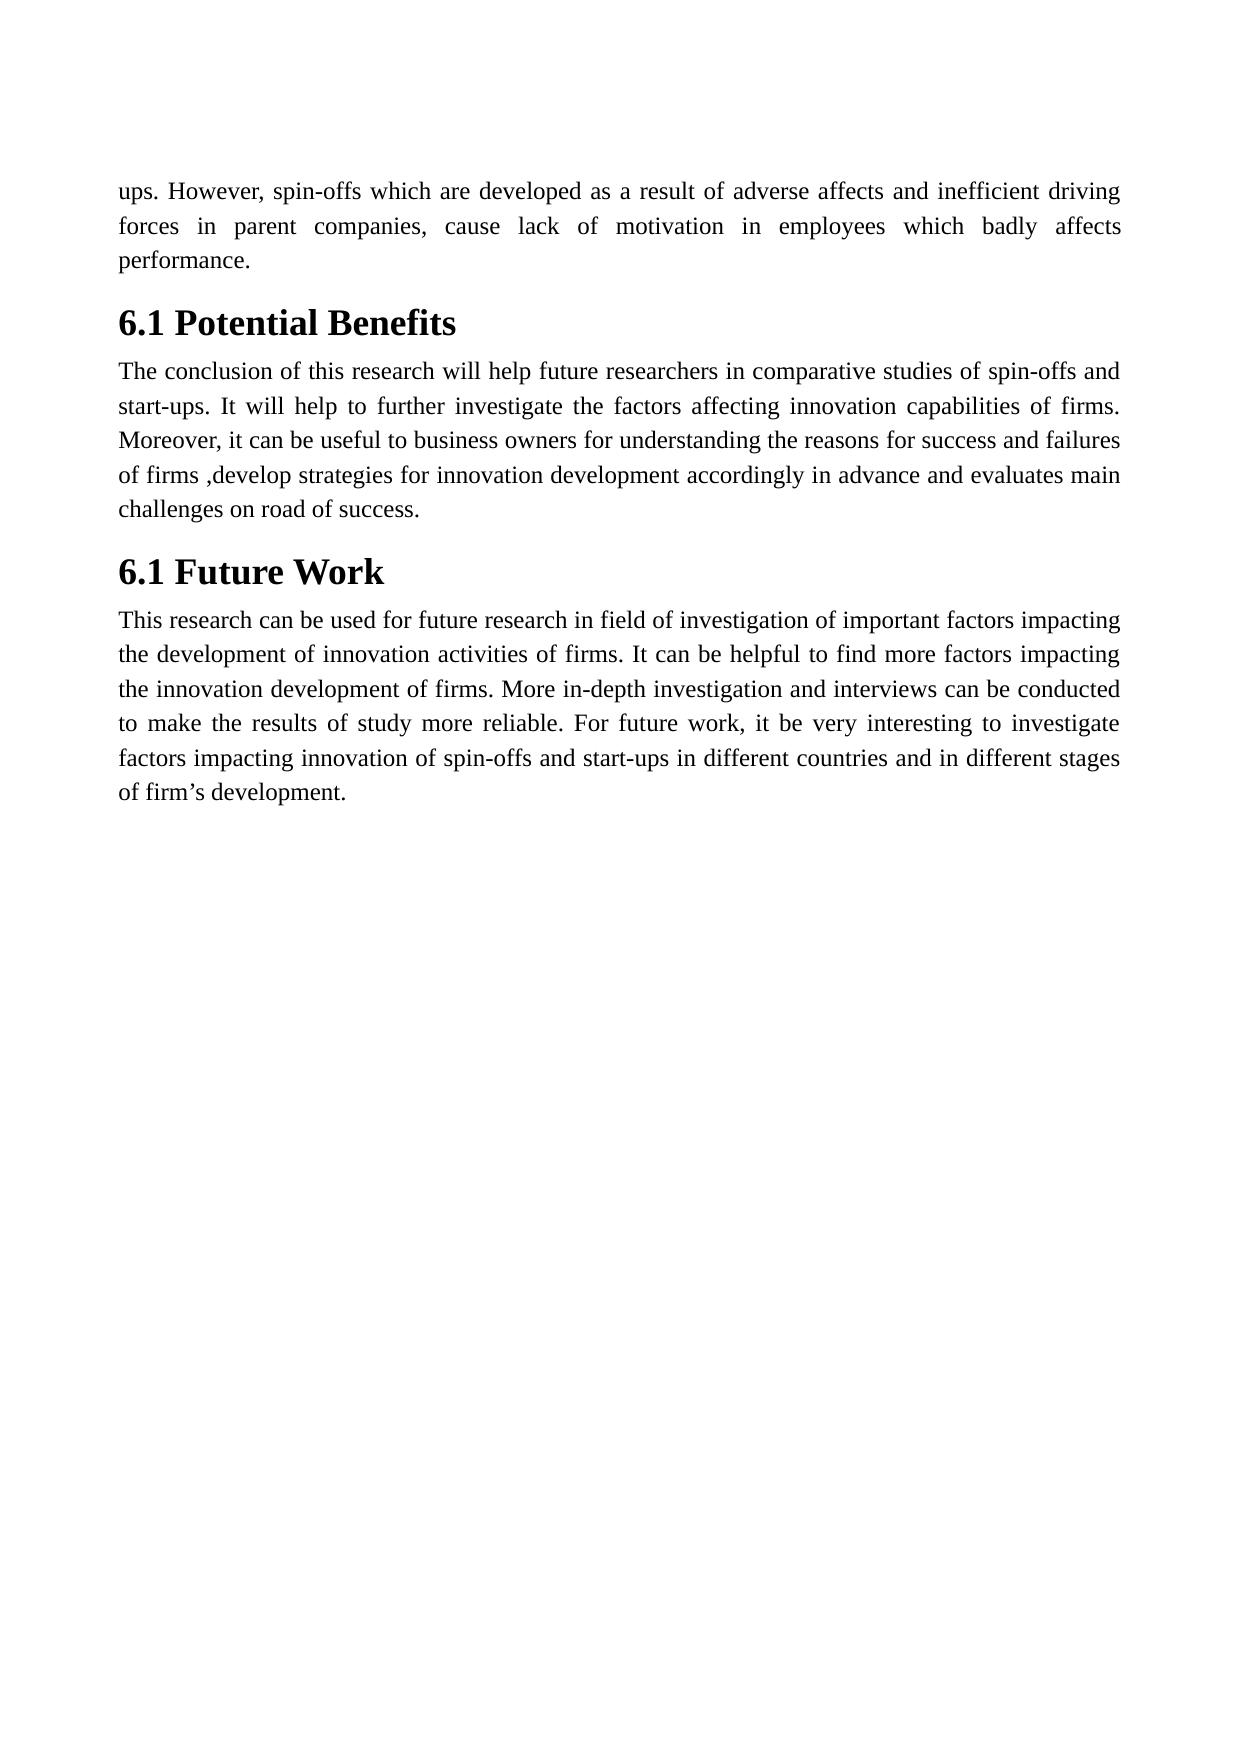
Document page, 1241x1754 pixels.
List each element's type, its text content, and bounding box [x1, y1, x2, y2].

text This research can be used for future research in field of investigation of important factors impacting the development of innovation activities of firms. It can be helpful to find more factors impacting the innovation development of firms. More in-depth investigation and interviews can be conducted to make the results of study more reliable. For future work, it be very interesting to investigate factors impacting innovation of spin-offs and start-ups in different countries and in different stages of firm’s development. [118, 605, 1122, 806]
text The conclusion of this research will help future researchers in comparative studies of spin-offs and start-ups. It will help to further investigate the factors affecting innovation capabilities of firms. Moreover, it can be useful to business owners for understanding the reasons for success and failures of firms ,develop strategies for innovation development accordingly in advance and evaluates main challenges on road of success. [118, 356, 1122, 523]
subtitle 6.1 Potential Benefits [118, 301, 1122, 344]
text ups. However, spin-offs which are developed as a result of adverse affects and inefficient driving forces in parent companies, cause lack of motivation in employees which badly affects performance. [118, 176, 1122, 274]
subtitle 6.1 Future Work [118, 549, 1122, 593]
